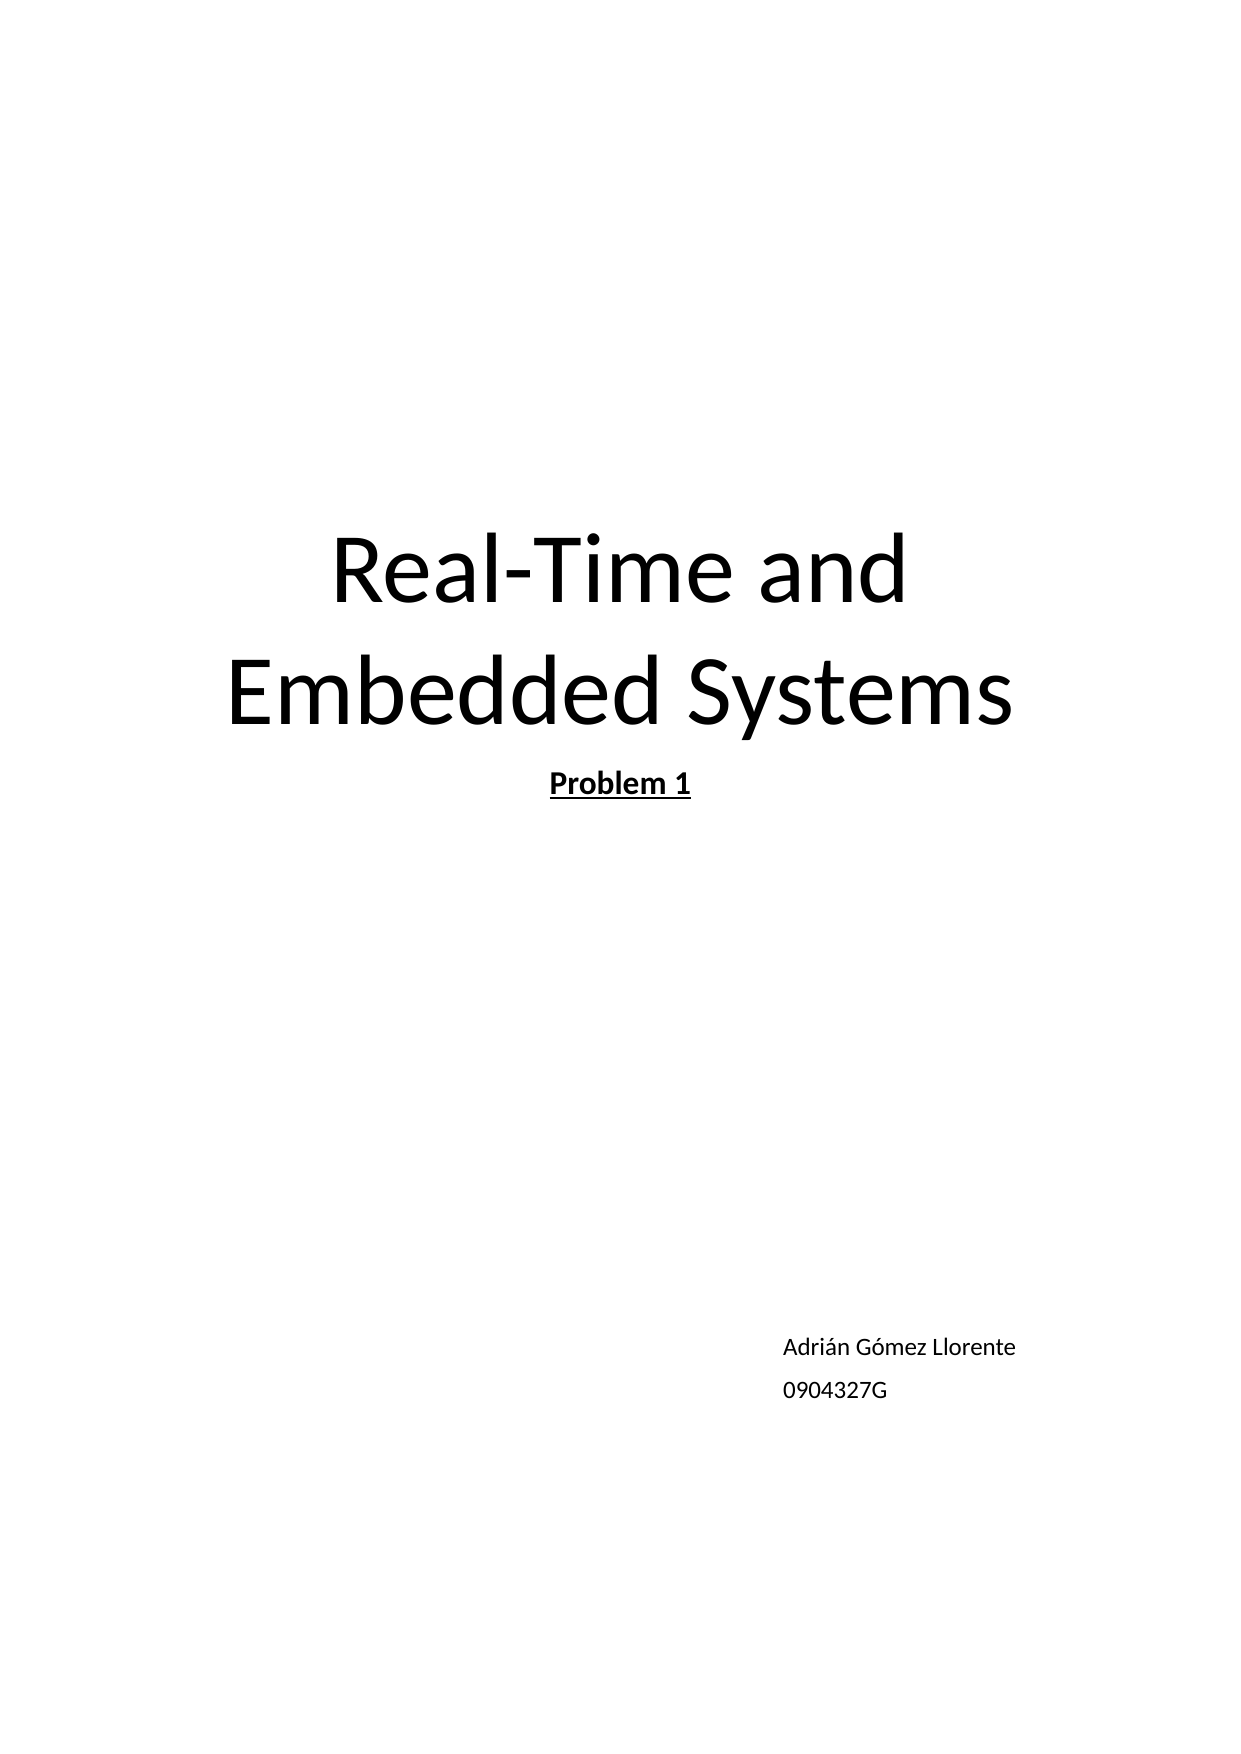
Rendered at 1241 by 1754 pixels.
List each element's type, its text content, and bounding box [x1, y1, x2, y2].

text 0904327G [118, 1374, 1122, 1405]
text Real-Time and Embedded Systems [118, 505, 1122, 749]
text Problem 1 [118, 762, 1122, 803]
text Adrián Gómez Llorente [118, 1331, 1122, 1362]
